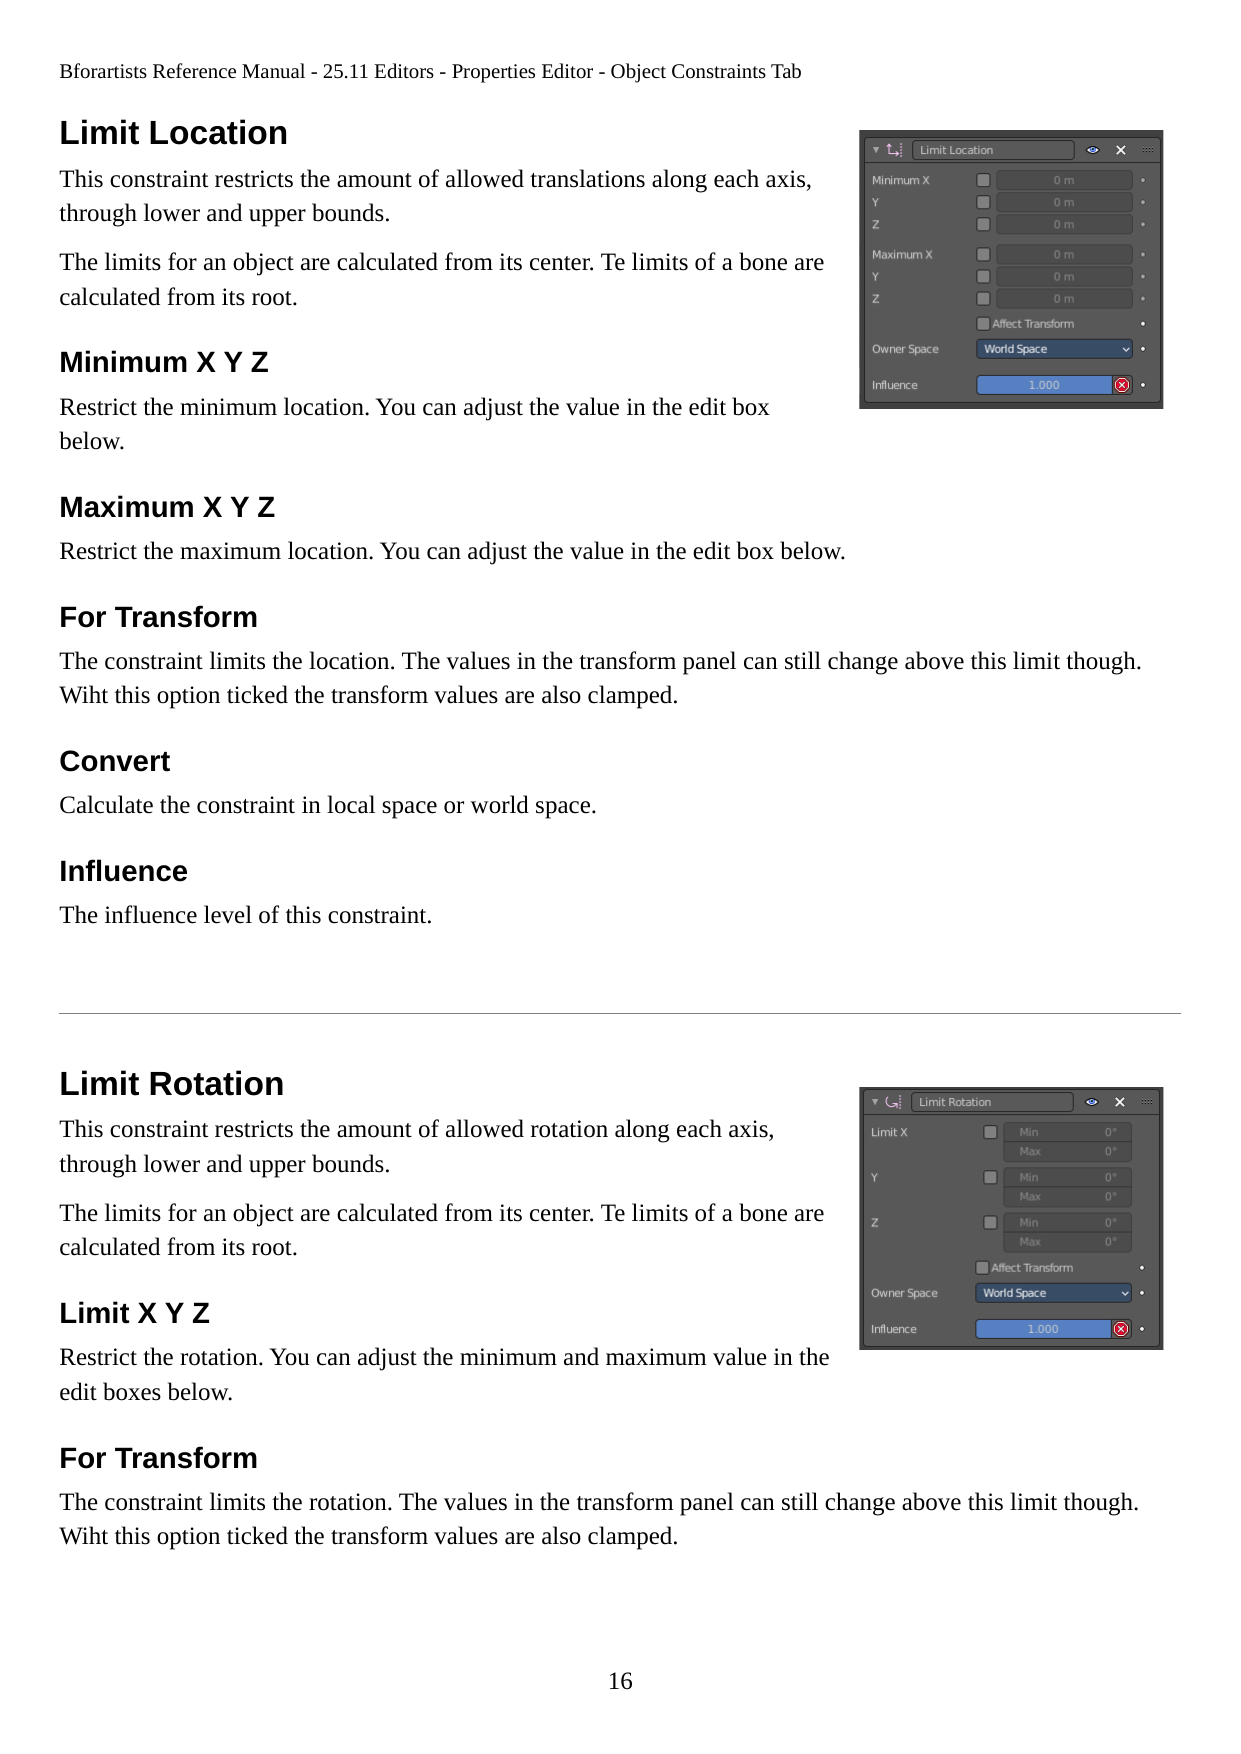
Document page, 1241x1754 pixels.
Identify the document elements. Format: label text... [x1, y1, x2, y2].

text The constraint limits the location. The values in the transform panel can still change above this limit though. Wiht this option ticked the transform values are also clamped. [59, 646, 1181, 709]
text The constraint limits the rotation. The values in the transform panel can still change above this limit though. Wiht this option ticked the transform values are also clamped. [59, 1487, 1181, 1550]
picture [859, 130, 1164, 409]
text Restrict the minimum location. You can adjust the value in the edit box below. [59, 392, 1181, 455]
subtitle Limit X Y Z [59, 1296, 859, 1330]
subtitle Limit Location [59, 113, 1181, 151]
text This constraint restricts the amount of allowed rotation along each axis, through lower and upper bounds. [59, 1114, 859, 1178]
picture [859, 1087, 1164, 1350]
subtitle Convert [59, 744, 1181, 778]
subtitle [1164, 345, 1181, 379]
text This constraint restricts the amount of allowed translations along each axis, through lower and upper bounds. [59, 164, 859, 227]
subtitle [1164, 1296, 1181, 1330]
text Calculate the constraint in local space or world space. [59, 790, 1181, 819]
text Restrict the rotation. You can adjust the minimum and maximum value in the edit boxes below. [59, 1342, 1181, 1406]
subtitle Influence [59, 854, 1181, 888]
subtitle Maximum X Y Z [59, 490, 1181, 523]
subtitle Minimum X Y Z [59, 345, 859, 379]
text The limits for an object are calculated from its center. Te limits of a bone are calculated from its root. [59, 247, 859, 311]
subtitle For Transform [59, 600, 1181, 633]
subtitle Limit Rotation [59, 1063, 1181, 1102]
text The influence level of this constraint. [59, 900, 1181, 929]
text The limits for an object are calculated from its center. Te limits of a bone are calculated from its root. [59, 1198, 859, 1261]
text Restrict the maximum location. You can adjust the value in the edit box below. [59, 536, 1181, 565]
subtitle For Transform [59, 1441, 1181, 1474]
